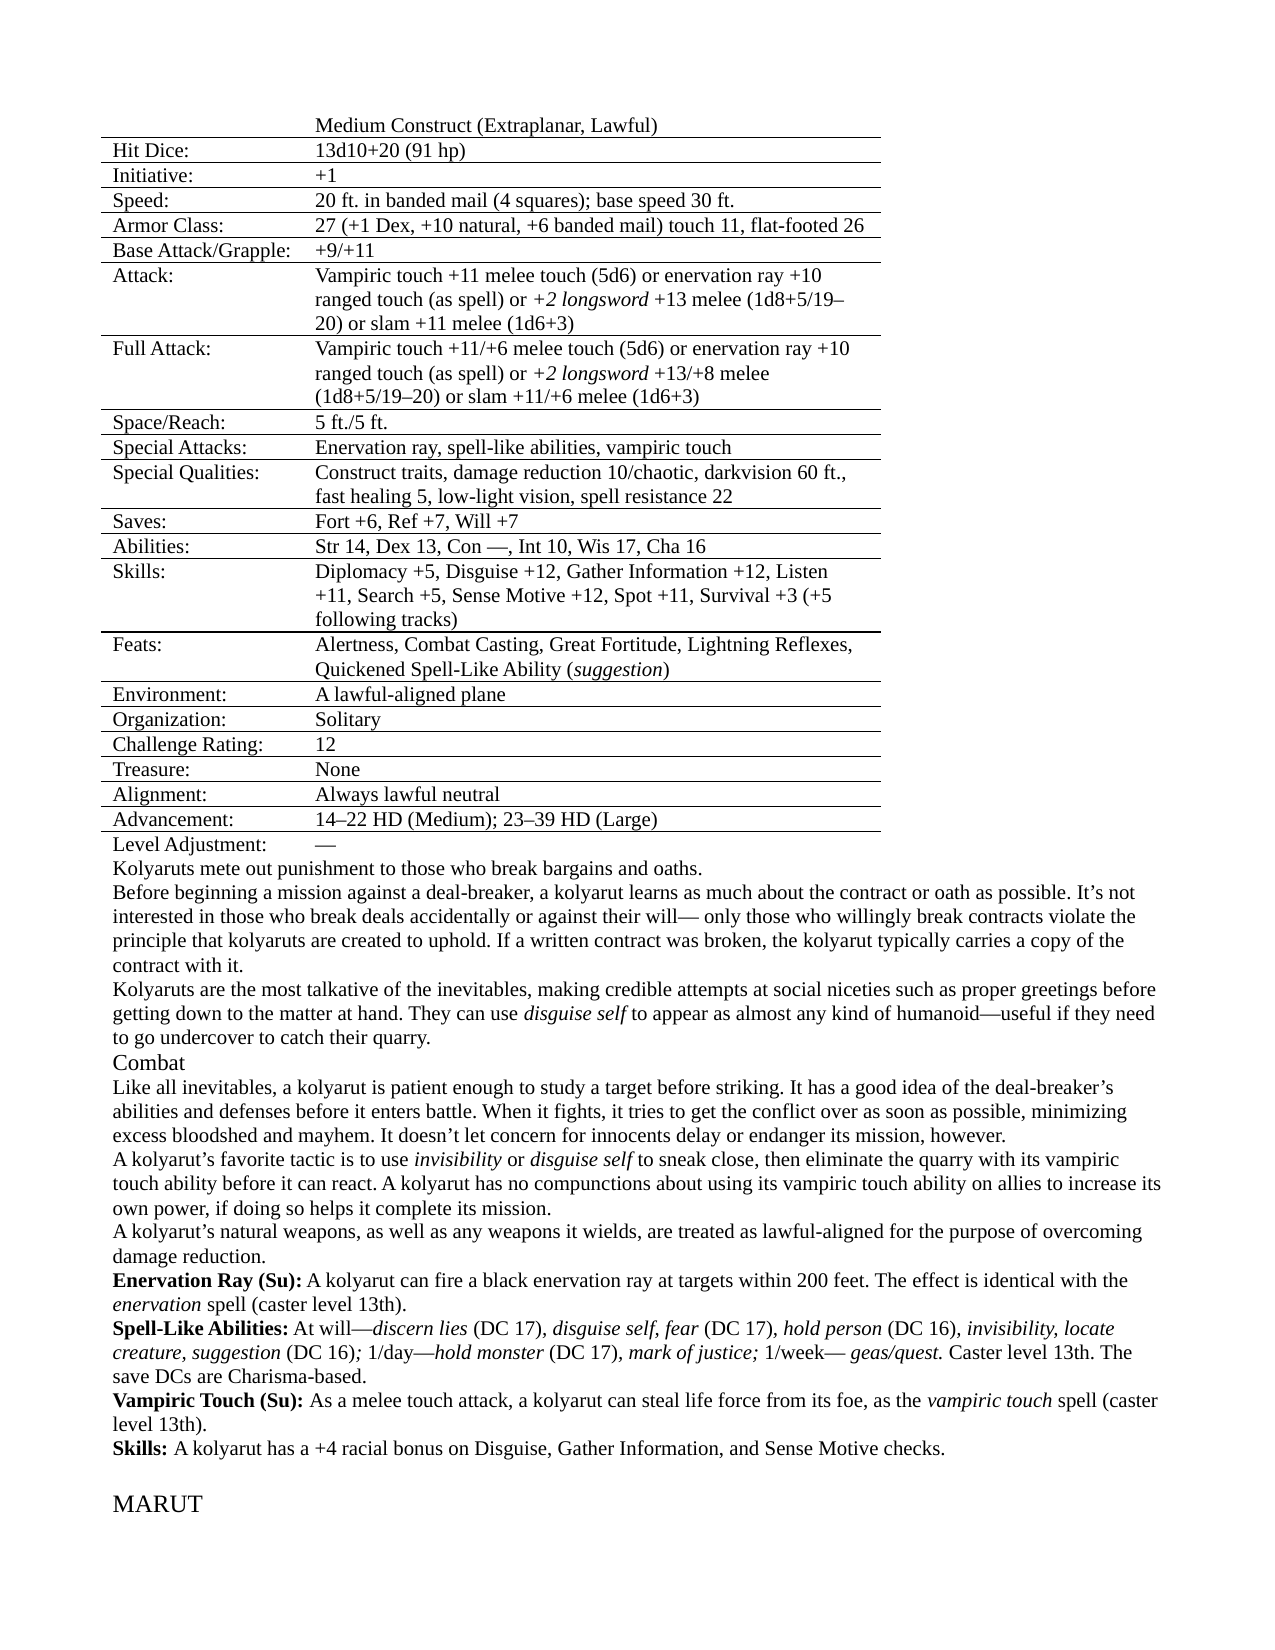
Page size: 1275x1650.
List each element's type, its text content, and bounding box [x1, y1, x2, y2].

table_cell 13d10+20 (91 hp) [304, 138, 881, 162]
table_cell Treasure: [101, 757, 304, 781]
table_cell Fort +6, Ref +7, Will +7 [304, 509, 881, 533]
table_cell 20 ft. in banded mail (4 squares); base speed 30 ft. [304, 188, 881, 212]
table_cell Armor Class: [101, 213, 304, 237]
text Vampiric Touch (Su): As a melee touch attack, a kolyarut can steal life force from its foe, as the vampiric touch spell (caster level 13th). [112, 1388, 1162, 1436]
text MARUT [112, 1489, 1162, 1518]
text Skills: A kolyarut has a +4 racial bonus on Disguise, Gather Information, and Sense Motive checks. [112, 1436, 1162, 1460]
table_cell Full Attack: [101, 336, 304, 408]
table_cell Initiative: [101, 163, 304, 187]
table_cell Speed: [101, 188, 304, 212]
table_cell Feats: [101, 633, 304, 681]
table_cell Abilities: [101, 534, 304, 558]
text Combat [112, 1049, 1162, 1075]
table_cell +9/+11 [304, 238, 881, 262]
table_cell Challenge Rating: [101, 732, 304, 756]
table_cell Special Attacks: [101, 435, 304, 459]
text A kolyarut’s natural weapons, as well as any weapons it wields, are treated as lawful-aligned for the purpose of overcoming damage reduction. [112, 1219, 1162, 1268]
table_cell Vampiric touch +11/+6 melee touch (5d6) or enervation ray +10 ranged touch (as spell) or +2 longsword +13/+8 melee (1d8+5/19–20) or slam +11/+6 melee (1d6+3) [304, 336, 881, 408]
text Kolyaruts mete out punishment to those who break bargains and oaths. [112, 856, 1162, 880]
table_cell +1 [304, 163, 881, 187]
text Kolyaruts are the most talkative of the inevitables, making credible attempts at social niceties such as proper greetings before getting down to the matter at hand. They can use disguise self to appear as almost any kind of humanoid—useful if they need to go undercover to catch their quarry. [112, 977, 1162, 1049]
table_cell Enervation ray, spell-like abilities, vampiric touch [304, 435, 881, 459]
table_cell Alertness, Combat Casting, Great Fortitude, Lightning Reflexes, Quickened Spell-Like Ability (suggestion) [304, 633, 881, 681]
text Like all inevitables, a kolyarut is patient enough to study a target before striking. It has a good idea of the deal-breaker’s abilities and defenses before it enters battle. When it fights, it tries to get the conflict over as soon as possible, minimizing excess bloodshed and mayhem. It doesn’t let concern for innocents delay or endanger its mission, however. [112, 1075, 1162, 1147]
text Spell-Like Abilities: At will—discern lies (DC 17), disguise self, fear (DC 17), hold person (DC 16), invisibility, locate creature, suggestion (DC 16); 1/day—hold monster (DC 17), mark of justice; 1/week— geas/quest. Caster level 13th. The save DCs are Charisma-based. [112, 1316, 1162, 1388]
table_cell Environment: [101, 682, 304, 706]
table_cell 12 [304, 732, 881, 756]
table_cell Always lawful neutral [304, 782, 881, 806]
table_cell Base Attack/Grapple: [101, 238, 304, 262]
table_cell 5 ft./5 ft. [304, 410, 881, 434]
table_cell Special Qualities: [101, 460, 304, 508]
table_cell Str 14, Dex 13, Con —, Int 10, Wis 17, Cha 16 [304, 534, 881, 558]
table_cell Attack: [101, 263, 304, 335]
table_cell Skills: [101, 559, 304, 631]
table_cell A lawful-aligned plane [304, 682, 881, 706]
table_cell Organization: [101, 707, 304, 731]
table_cell Advancement: [101, 807, 304, 831]
table_cell Diplomacy +5, Disguise +12, Gather Information +12, Listen +11, Search +5, Sense Motive +12, Spot +11, Survival +3 (+5 following tracks) [304, 559, 881, 631]
table_cell Alignment: [101, 782, 304, 806]
table_header [101, 113, 304, 137]
table_cell None [304, 757, 881, 781]
table_cell — [304, 832, 881, 856]
table_cell 14–22 HD (Medium); 23–39 HD (Large) [304, 807, 881, 831]
table_cell Saves: [101, 509, 304, 533]
text A kolyarut’s favorite tactic is to use invisibility or disguise self to sneak close, then eliminate the quarry with its vampiric touch ability before it can react. A kolyarut has no compunctions about using its vampiric touch ability on allies to increase its own power, if doing so helps it complete its mission. [112, 1147, 1162, 1219]
text Enervation Ray (Su): A kolyarut can fire a black enervation ray at targets within 200 feet. The effect is identical with the enervation spell (caster level 13th). [112, 1268, 1162, 1316]
table_cell 27 (+1 Dex, +10 natural, +6 banded mail) touch 11, flat-footed 26 [304, 213, 881, 237]
table_cell Vampiric touch +11 melee touch (5d6) or enervation ray +10 ranged touch (as spell) or +2 longsword +13 melee (1d8+5/19–20) or slam +11 melee (1d6+3) [304, 263, 881, 335]
table_cell Hit Dice: [101, 138, 304, 162]
table_cell Level Adjustment: [101, 832, 304, 856]
table_cell Space/Reach: [101, 410, 304, 434]
table_cell Solitary [304, 707, 881, 731]
text Before beginning a mission against a deal-breaker, a kolyarut learns as much about the contract or oath as possible. It’s not interested in those who break deals accidentally or against their will— only those who willingly break contracts violate the principle that kolyaruts are created to uphold. If a written contract was broken, the kolyarut typically carries a copy of the contract with it. [112, 880, 1162, 977]
table_header Medium Construct (Extraplanar, Lawful) [304, 113, 881, 137]
table_cell Construct traits, damage reduction 10/chaotic, darkvision 60 ft., fast healing 5, low-light vision, spell resistance 22 [304, 460, 881, 508]
